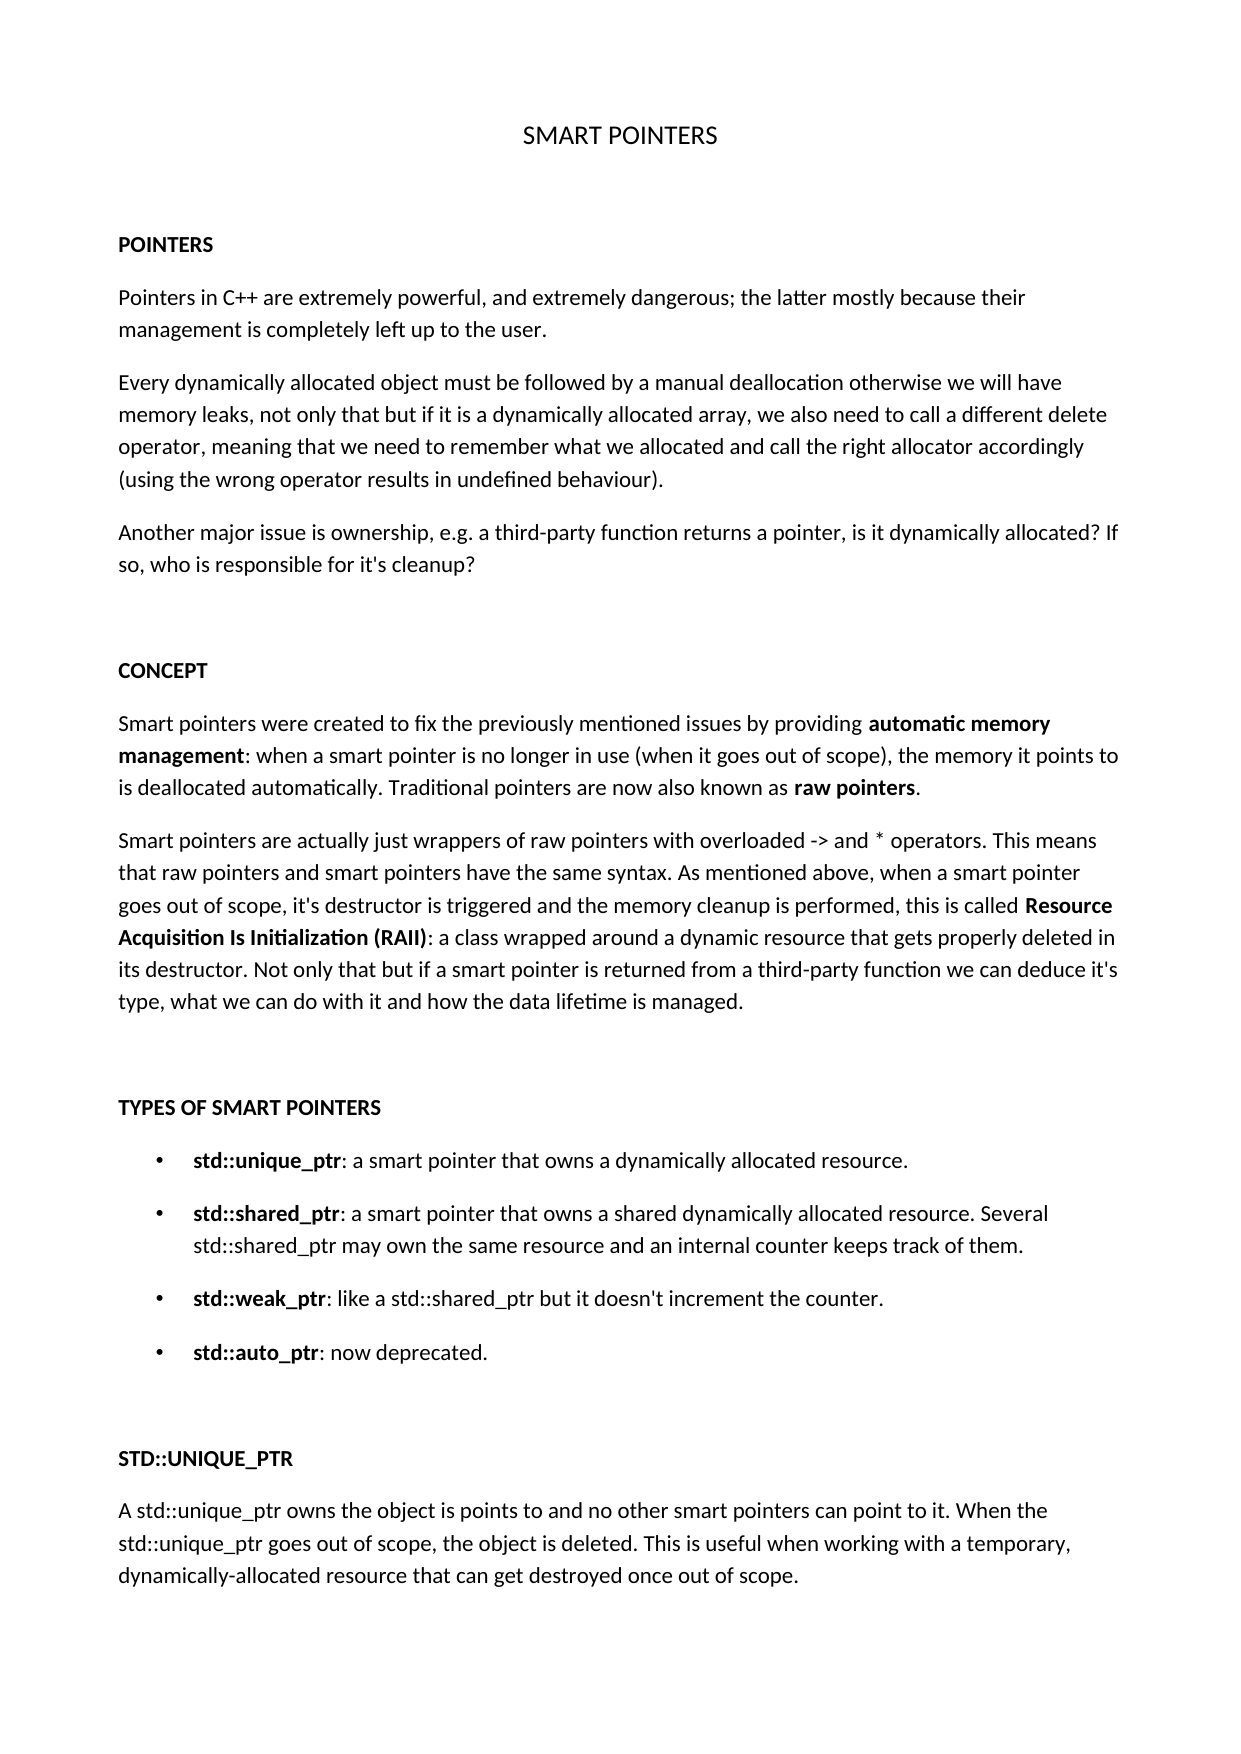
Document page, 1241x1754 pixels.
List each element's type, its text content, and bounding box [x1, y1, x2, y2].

list std::weak_ptr: like a std::shared_ptr but it doesn't increment the counter. [156, 1284, 1122, 1313]
text Another major issue is ownership, e.g. a third-party function returns a pointer, is it dynamically allocated? If so, who is responsible for it's cleanup? [118, 518, 1122, 578]
list std::unique_ptr: a smart pointer that owns a dynamically allocated resource. [156, 1146, 1122, 1174]
text Pointers in C++ are extremely powerful, and extremely dangerous; the latter mostly because their management is completely left up to the user. [118, 283, 1122, 343]
text POINTERS [118, 230, 1122, 258]
text Smart pointers are actually just wrappers of raw pointers with overloaded -> and * operators. This means that raw pointers and smart pointers have the same syntax. As mentioned above, when a smart pointer goes out of scope, it's destructor is triggered and the memory cleanup is performed, this is called Resource Acquisition Is Initialization (RAII): a class wrapped around a dynamic resource that gets properly deleted in its destructor. Not only that but if a smart pointer is returned from a third-party function we can deduce it's type, what we can do with it and how the data lifetime is managed. [118, 826, 1122, 1015]
list std::shared_ptr: a smart pointer that owns a shared dynamically allocated resource. Several std::shared_ptr may own the same resource and an internal counter keeps track of them. [156, 1199, 1122, 1259]
text Every dynamically allocated object must be followed by a manual deallocation otherwise we will have memory leaks, not only that but if it is a dynamically allocated array, we also need to call a different delete operator, meaning that we need to remember what we allocated and call the right allocator accordingly (using the wrong operator results in undefined behaviour). [118, 368, 1122, 493]
text TYPES OF SMART POINTERS [118, 1093, 1122, 1121]
text Smart pointers were created to fix the previously mentioned issues by providing automatic memory management: when a smart pointer is no longer in use (when it goes out of scope), the memory it points to is deallocated automatically. Traditional pointers are now also known as raw pointers. [118, 709, 1122, 801]
text A std::unique_ptr owns the object is points to and no other smart pointers can point to it. When the std::unique_ptr goes out of scope, the object is deleted. This is useful when working with a temporary, dynamically-allocated resource that can get destroyed once out of scope. [118, 1497, 1122, 1589]
text CONCEPT [118, 656, 1122, 684]
list std::auto_ptr: now deprecated. [156, 1338, 1122, 1366]
text SMART POINTERS [118, 118, 1122, 151]
text STD::UNIQUE_PTR [118, 1444, 1122, 1472]
